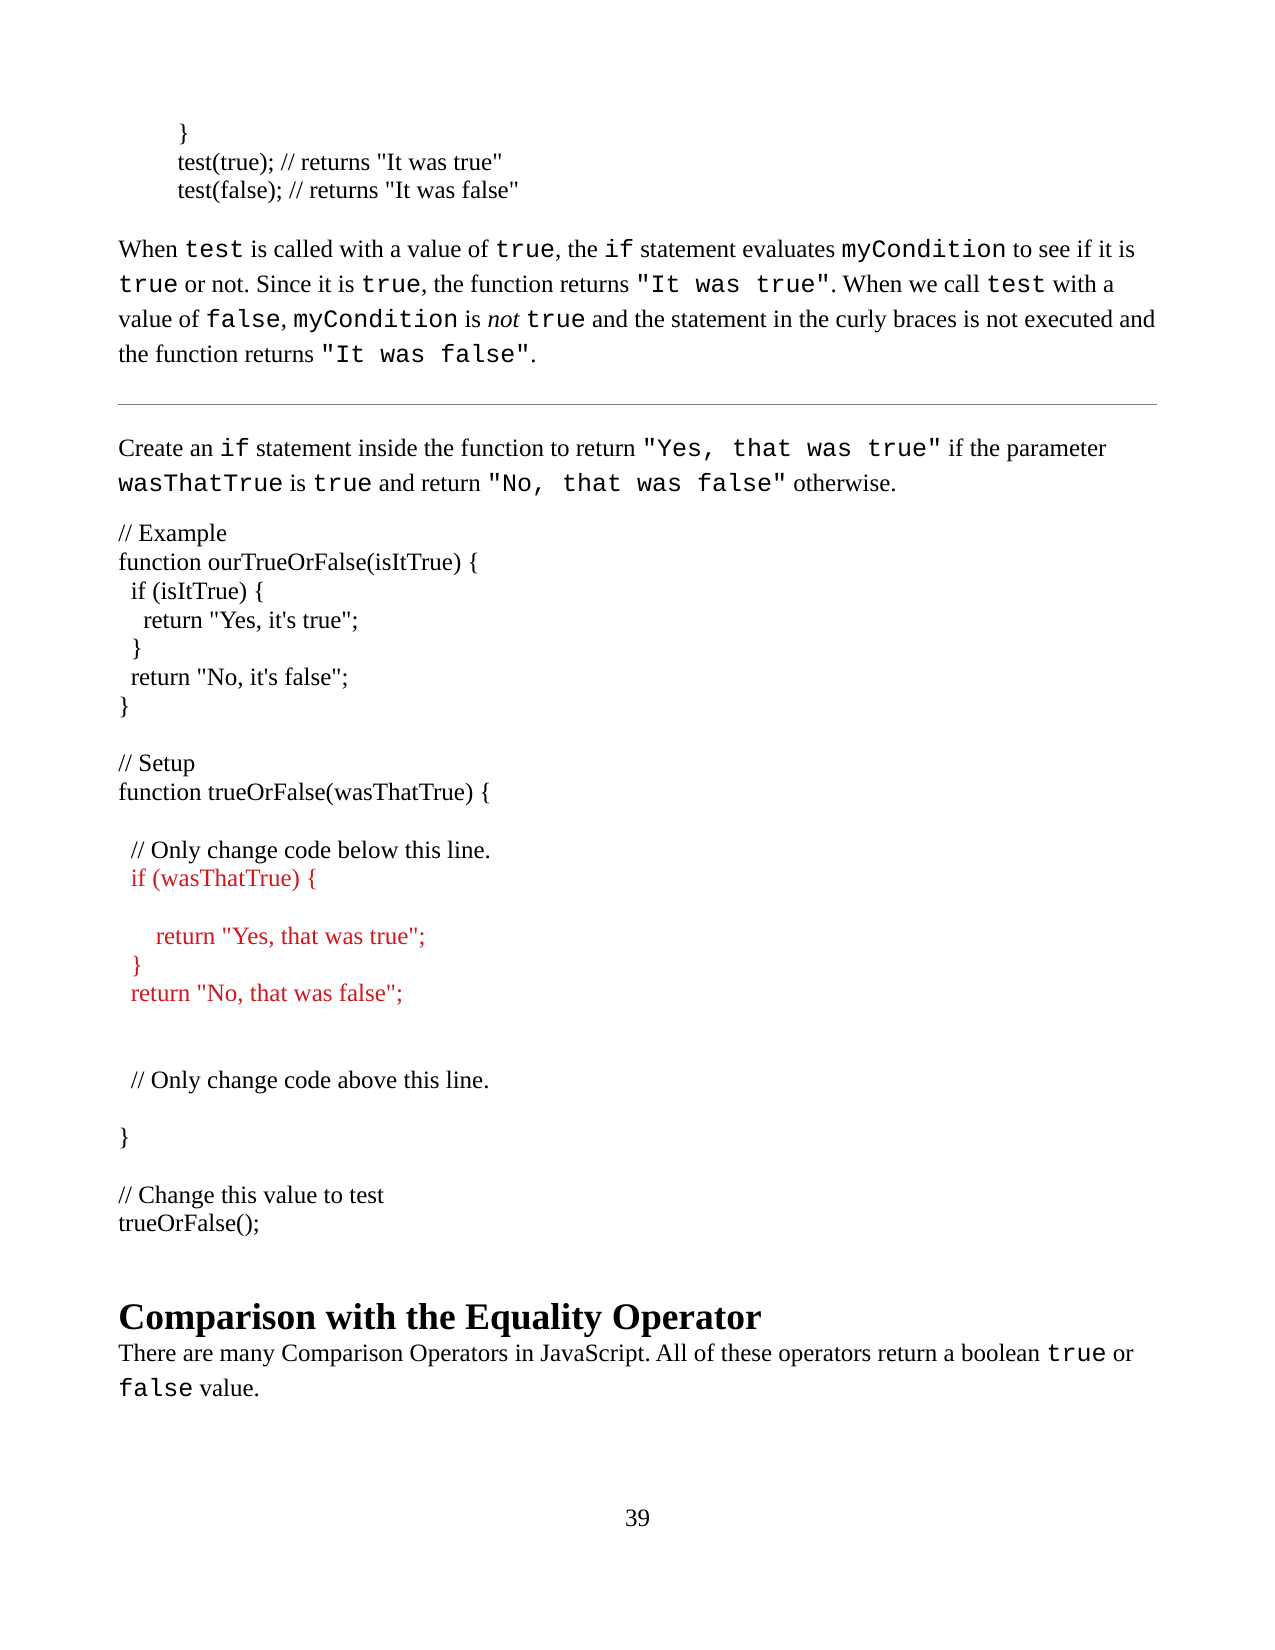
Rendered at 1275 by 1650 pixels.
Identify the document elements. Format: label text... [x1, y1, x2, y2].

text function ourTrueOrFalse(isItTrue) { [118, 547, 1157, 576]
text } [118, 691, 1157, 720]
text // Only change code below this line. [118, 835, 1157, 863]
text // Setup [118, 748, 1157, 777]
text } [118, 950, 1157, 978]
text return "No, that was false"; [118, 978, 1157, 1007]
text return "No, it's false"; [118, 662, 1157, 691]
text if (isItTrue) { [118, 576, 1157, 605]
subtitle Comparison with the Equality Operator [118, 1295, 1157, 1338]
text There are many Comparison Operators in JavaScript. All of these operators return a boolean true or false value. [118, 1338, 1157, 1404]
text return "Yes, it's true"; [118, 605, 1157, 633]
text function trueOrFalse(wasThatTrue) { [118, 777, 1157, 806]
text // Example [118, 518, 1157, 547]
text When test is called with a value of true, the if statement evaluates myCondition to see if it is true or not. Since it is true, the function returns "It was true". When we call test with a value of false, myCondition is not true and the statement in the curly braces is not executed and the function returns "It was false". [118, 234, 1157, 370]
text } [118, 1122, 1157, 1151]
text trueOrFalse(); [118, 1208, 1157, 1237]
text } test(true); // returns "It was true" test(false); // returns "It was false" [177, 118, 1098, 204]
text if (wasThatTrue) { [118, 863, 1157, 892]
text // Change this value to test [118, 1180, 1157, 1208]
text return "Yes, that was true"; [118, 921, 1157, 950]
text Create an if statement inside the function to return "Yes, that was true" if the parameter wasThatTrue is true and return "No, that was false" otherwise. [118, 433, 1157, 499]
text // Only change code above this line. [118, 1065, 1157, 1093]
text } [118, 633, 1157, 662]
